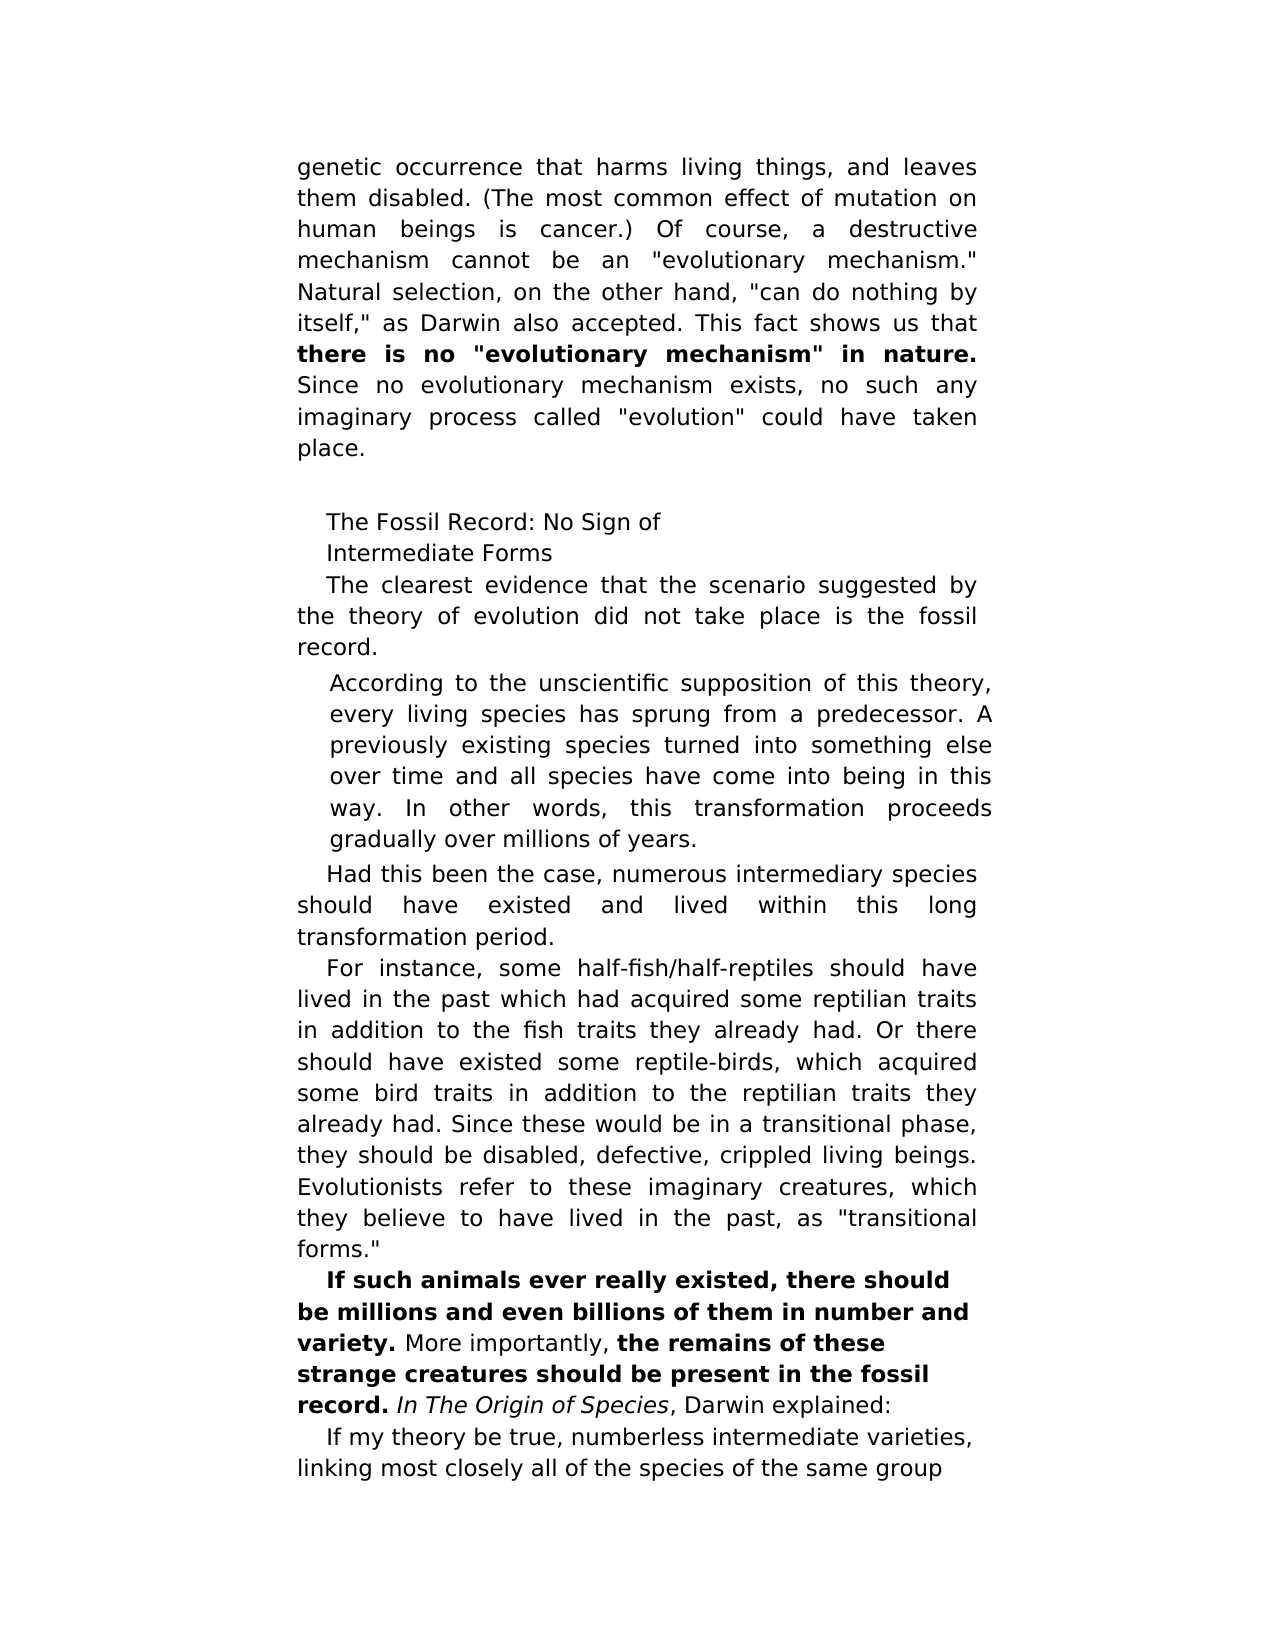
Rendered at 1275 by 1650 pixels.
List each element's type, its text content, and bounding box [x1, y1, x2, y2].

text Intermediate Forms [297, 537, 978, 568]
text The clearest evidence that the scenario suggested by the theory of evolution did not take place is the fossil record. [297, 568, 978, 662]
text For instance, some half-fish/half-reptiles should have lived in the past which had acquired some reptilian traits in addition to the fish traits they already had. Or there should have existed some reptile-birds, which acquired some bird traits in addition to the reptilian traits they already had. Since these would be in a transitional phase, they should be disabled, defective, crippled living beings. Evolutionists refer to these imaginary creatures, which they believe to have lived in the past, as "transitional forms." [297, 951, 978, 1264]
text According to the unscientific supposition of this theory, every living species has sprung from a predecessor. A previously existing species turned into something else over time and all species have come into being in this way. In other words, this transformation proceeds gradually over millions of years. [329, 666, 993, 853]
text genetic occurrence that harms living things, and leaves them disabled. (The most common effect of mutation on human beings is cancer.) Of course, a destructive mechanism cannot be an "evolutionary mechanism." Natural selection, on the other hand, "can do nothing by itself," as Darwin also accepted. This fact shows us that there is no "evolutionary mechanism" in nature. Since no evolutionary mechanism exists, no such any imaginary process called "evolution" could have taken place. [297, 150, 978, 462]
text Had this been the case, numerous intermediary species should have existed and lived within this long transformation period. [297, 858, 978, 951]
text If such animals ever really existed, there should be millions and even billions of them in number and variety. More importantly, the remains of these strange creatures should be present in the fossil record. In The Origin of Species, Darwin explained: [297, 1264, 978, 1420]
text If my theory be true, numberless intermediate varieties, linking most closely all of the species of the same group [297, 1420, 978, 1483]
text The Fossil Record: No Sign of [297, 506, 978, 537]
